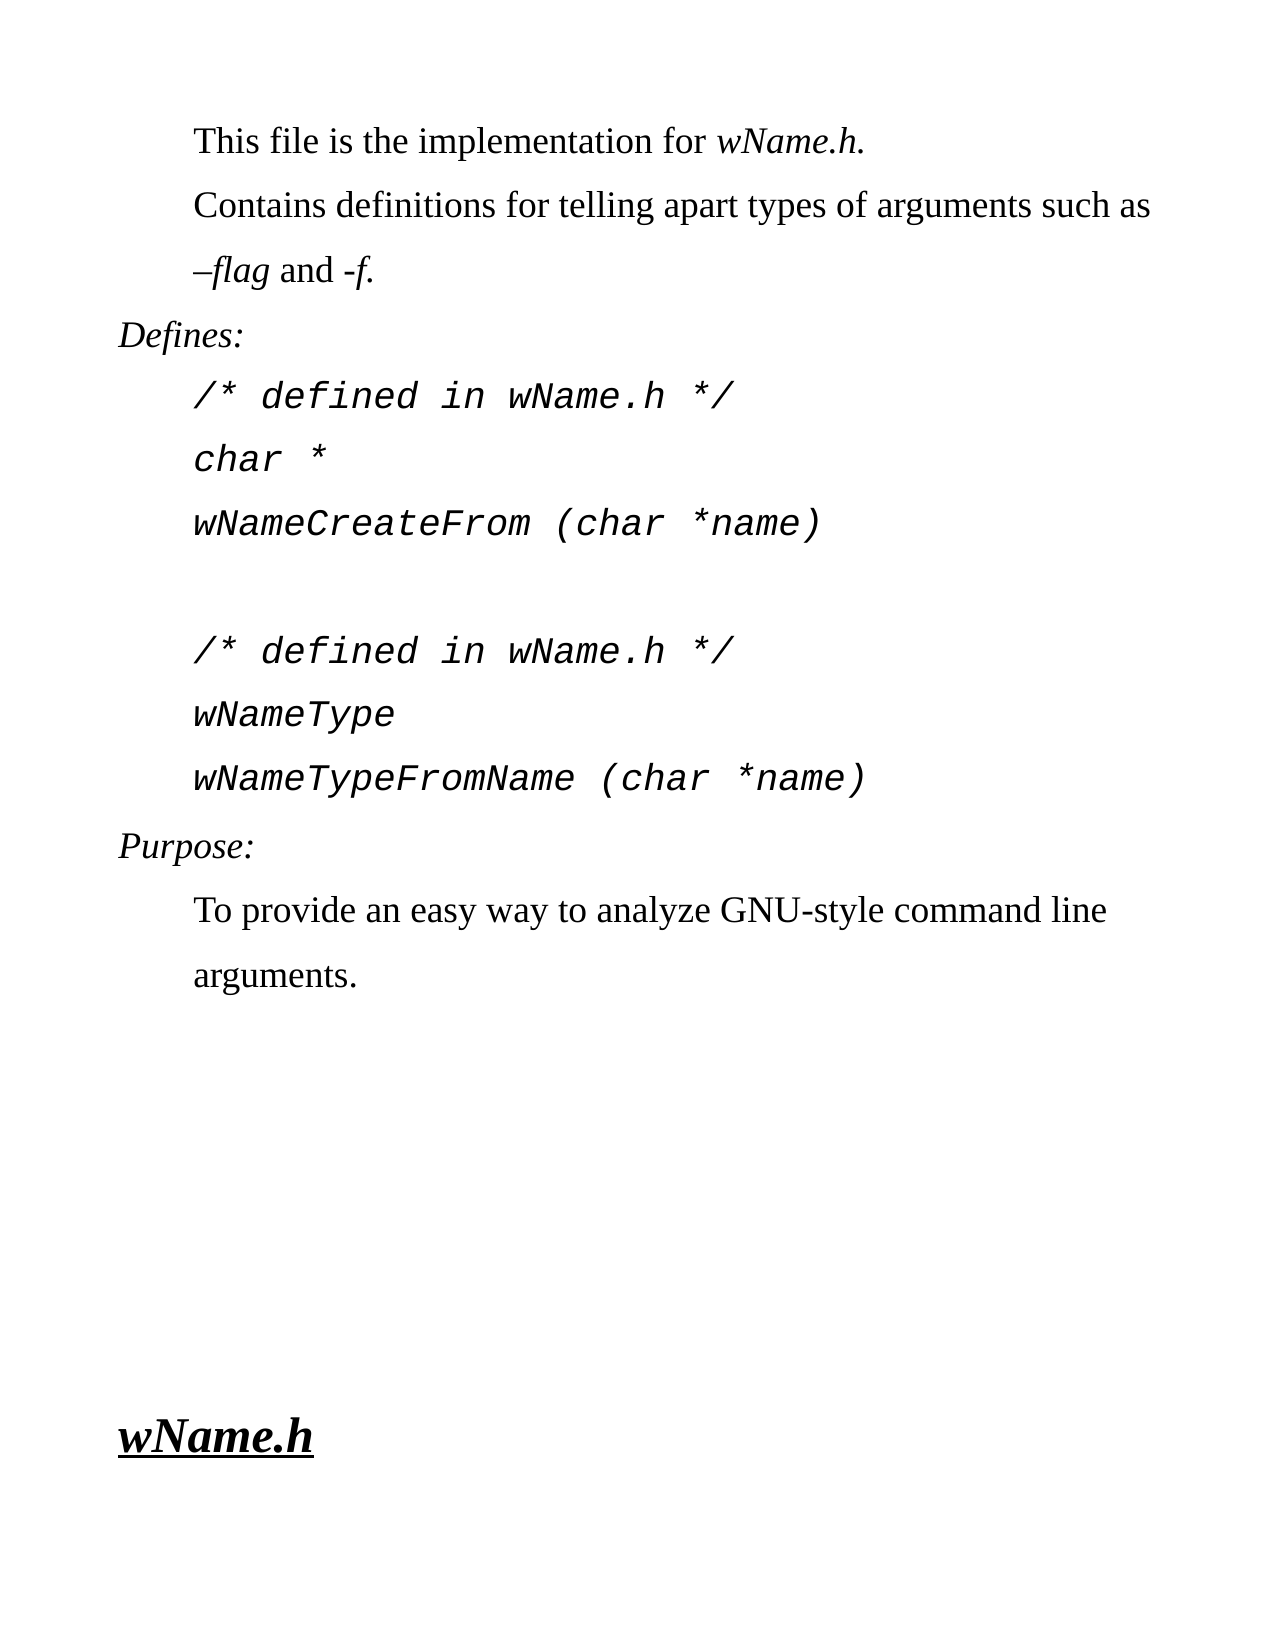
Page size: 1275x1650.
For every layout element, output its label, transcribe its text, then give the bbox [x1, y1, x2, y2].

text This file is the implementation for wName.h. [193, 118, 1157, 161]
text /* defined in wName.h */ [118, 377, 1157, 419]
text char * [118, 441, 1157, 483]
text To provide an easy way to analyze GNU-style command line arguments. [193, 888, 1157, 996]
text Contains definitions for telling apart types of arguments such as –flag and -f. [193, 183, 1157, 291]
text Purpose: [118, 823, 1157, 866]
text /* defined in wName.h */ [118, 632, 1157, 674]
text wNameType [118, 696, 1157, 738]
text wNameTypeFromName (char *name) [118, 759, 1157, 802]
text Defines: [118, 312, 1157, 355]
text wNameCreateFrom (char *name) [118, 504, 1157, 547]
text wName.h [118, 1405, 1157, 1463]
